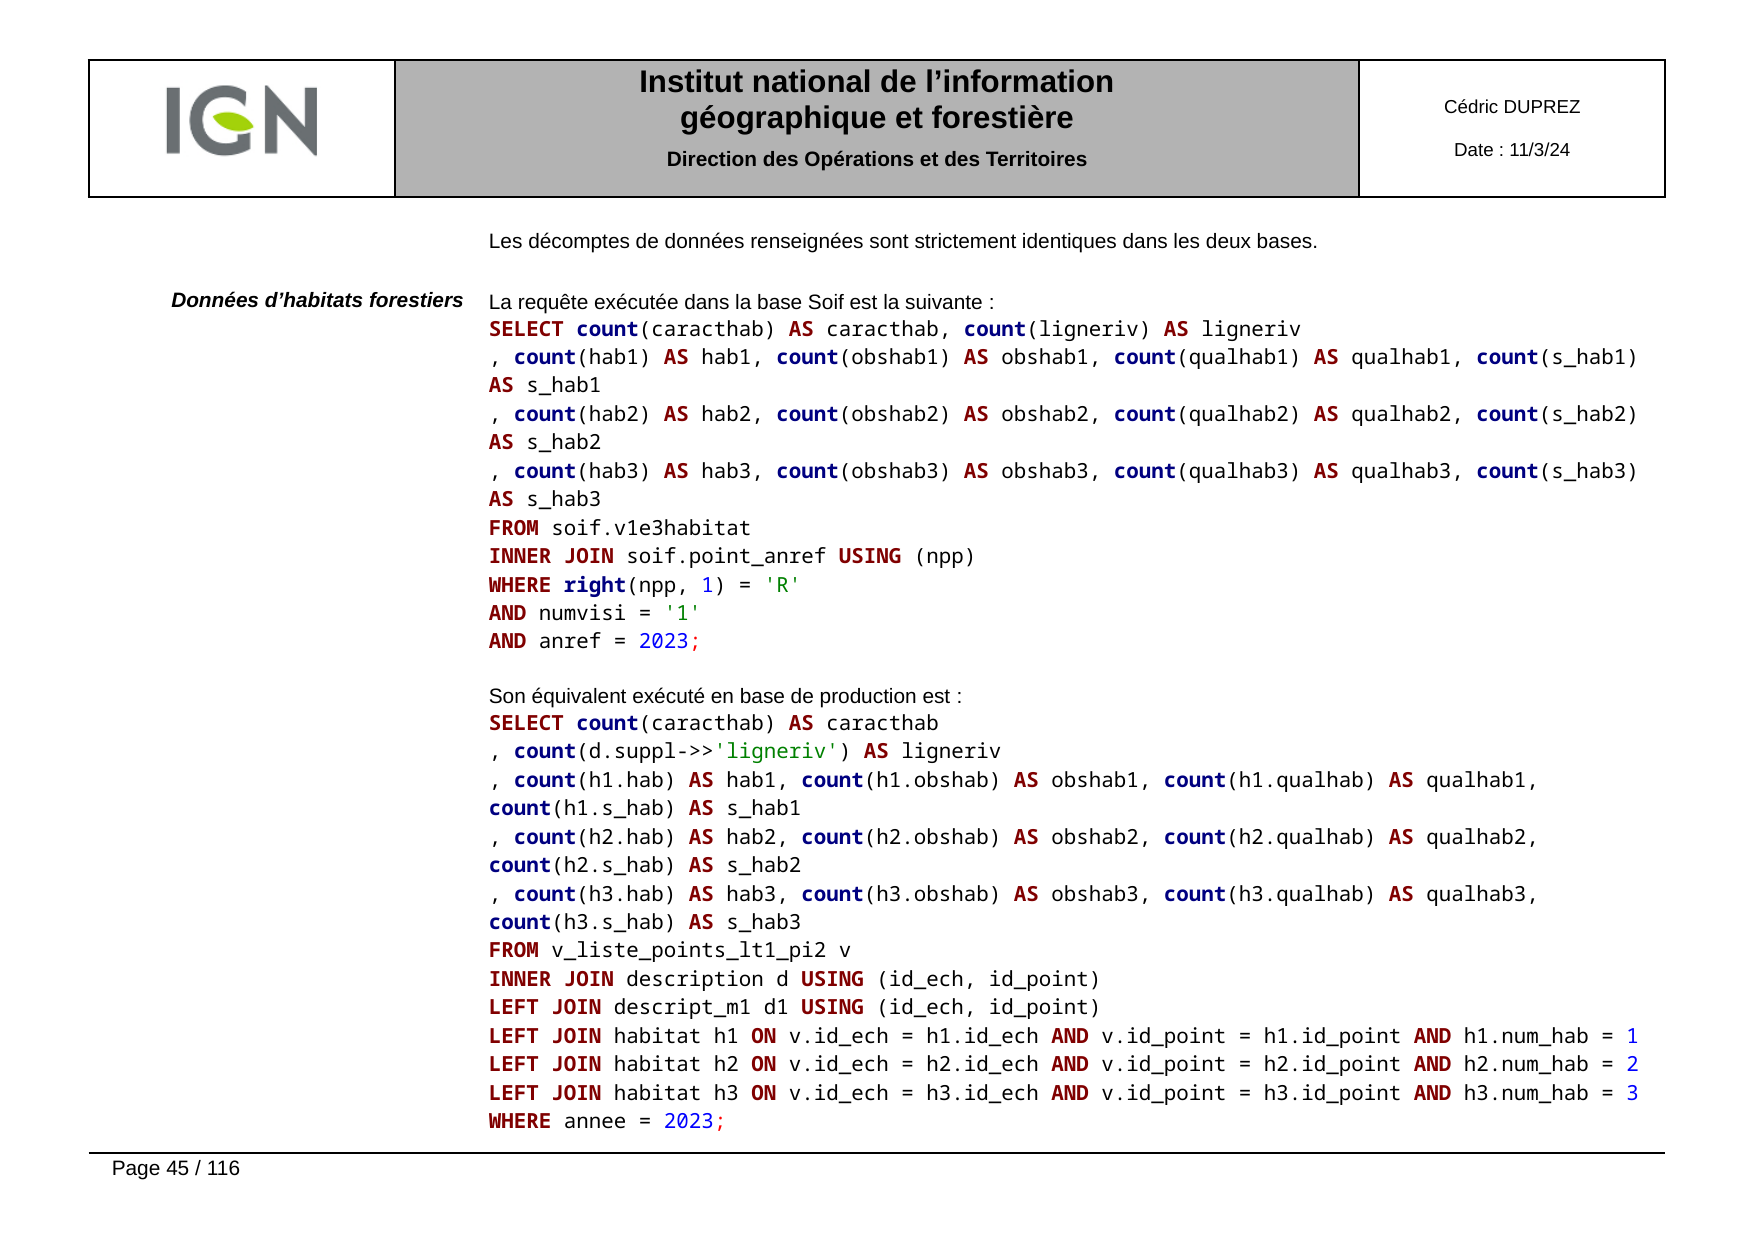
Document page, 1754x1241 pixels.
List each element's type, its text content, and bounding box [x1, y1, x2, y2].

picture [141, 62, 343, 180]
table_cell Les décomptes de données renseignées sont strictement identiques dans les deux bases. [483, 198, 1665, 286]
table_cell La requête exécutée dans la base Soif est la suivante : SELECT count(caracthab) AS caracthab, count(ligneriv) AS ligneriv , count(hab1) AS hab1, count(obshab1) AS obshab1, count(qualhab1) AS qualhab1, count(s_hab1) AS s_hab1 , count(hab2) AS hab2, count(obshab2) AS obshab2, count(qualhab2) AS qualhab2, count(s_hab2) AS s_hab2 , count(hab3) AS hab3, count(obshab3) AS obshab3, count(qualhab3) AS qualhab3, count(s_hab3) AS s_hab3 FROM soif.v1e3habitat INNER JOIN soif.point_anref USING (npp) WHERE right(npp, 1) = 'R' AND numvisi = '1' AND anref = 2023; Son équivalent exécuté en base de production est : SELECT count(caracthab) AS caracthab , count(d.suppl->>'ligneriv') AS ligneriv , count(h1.hab) AS hab1, count(h1.obshab) AS obshab1, count(h1.qualhab) AS qualhab1, count(h1.s_hab) AS s_hab1 , count(h2.hab) AS hab2, count(h2.obshab) AS obshab2, count(h2.qualhab) AS qualhab2, count(h2.s_hab) AS s_hab2 , count(h3.hab) AS hab3, count(h3.obshab) AS obshab3, count(h3.qualhab) AS qualhab3, count(h3.s_hab) AS s_hab3 FROM v_liste_points_lt1_pi2 v INNER JOIN description d USING (id_ech, id_point) LEFT JOIN descript_m1 d1 USING (id_ech, id_point) LEFT JOIN habitat h1 ON v.id_ech = h1.id_ech AND v.id_point = h1.id_point AND h1.num_hab = 1 LEFT JOIN habitat h2 ON v.id_ech = h2.id_ech AND v.id_point = h2.id_point AND h2.num_hab = 2 LEFT JOIN habitat h3 ON v.id_ech = h3.id_ech AND v.id_point = h3.id_point AND h3.num_hab = 3 WHERE annee = 2023; [483, 286, 1665, 1141]
table_cell [89, 198, 483, 286]
table_cell Données d’habitats forestiers [89, 286, 483, 1141]
